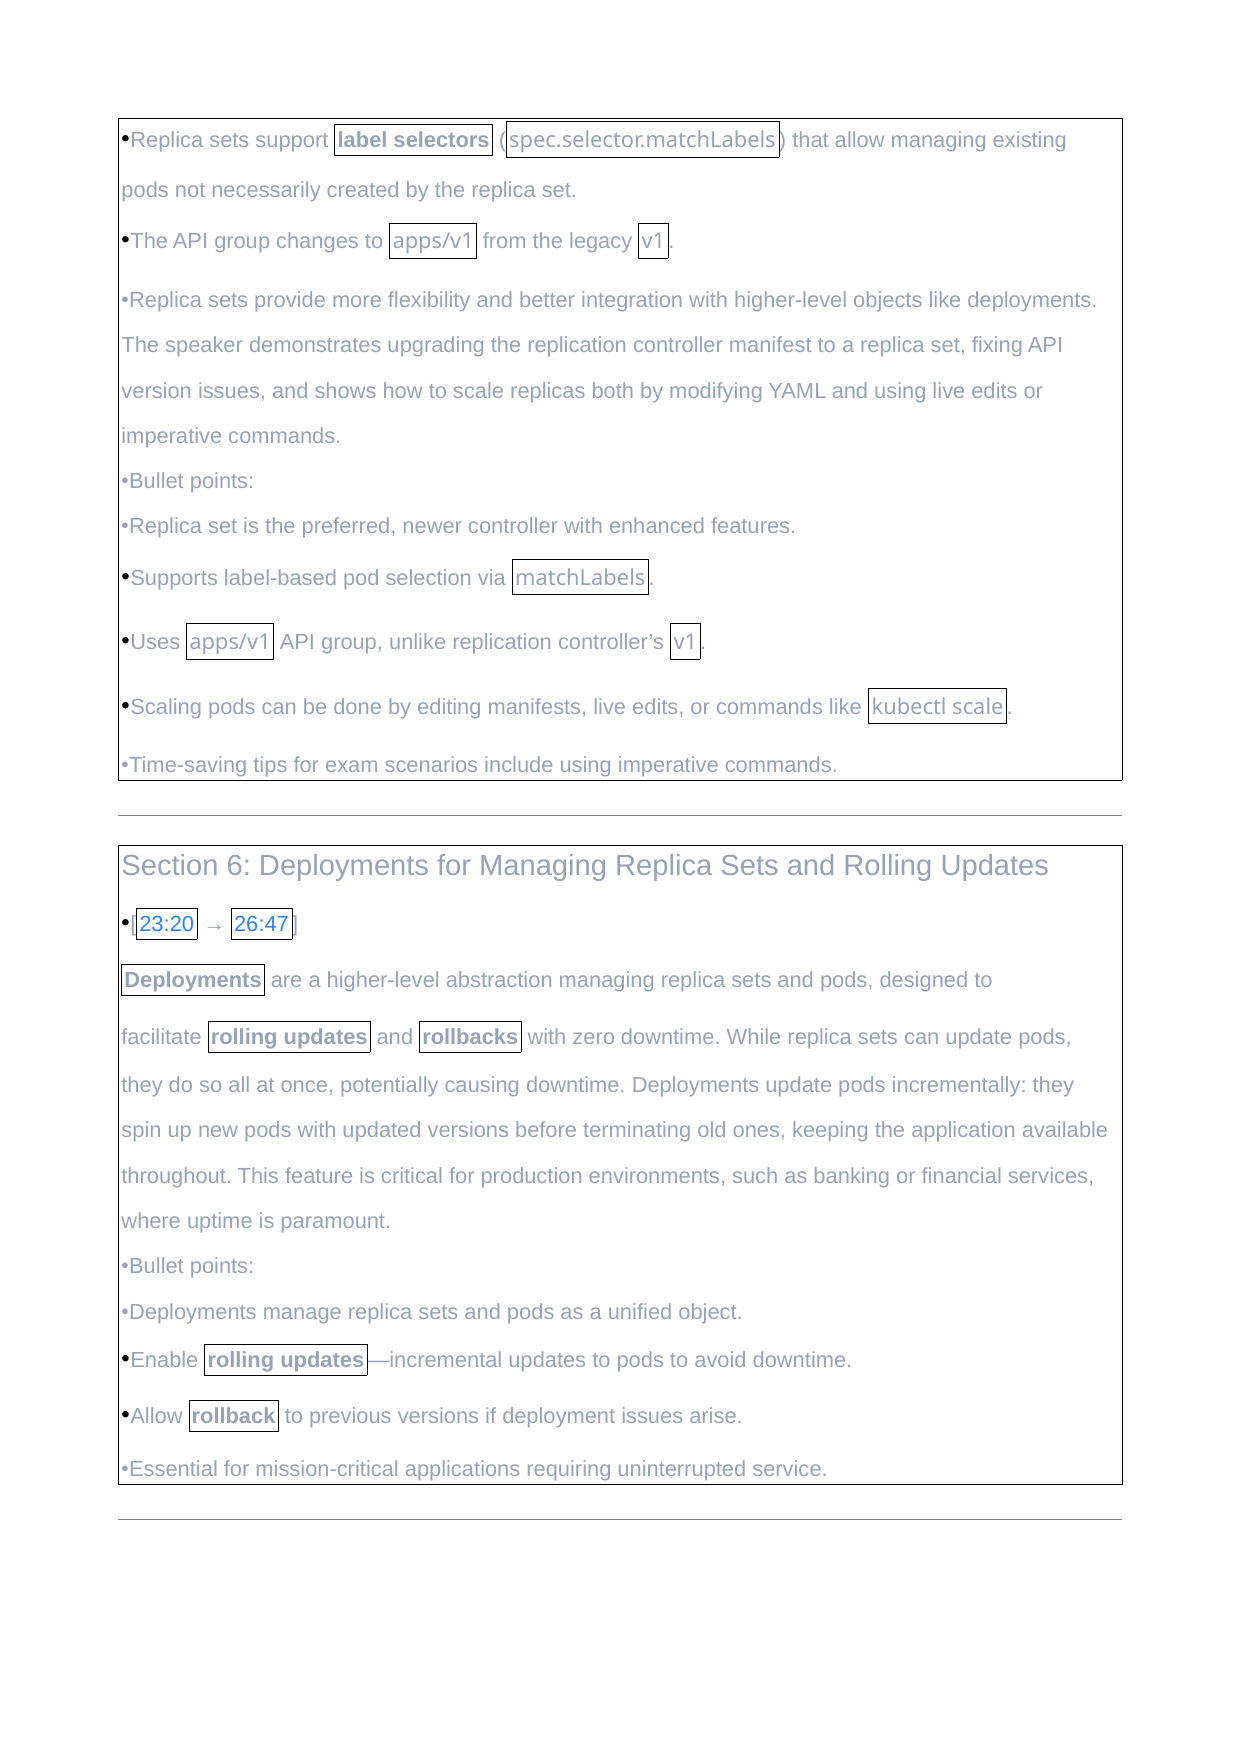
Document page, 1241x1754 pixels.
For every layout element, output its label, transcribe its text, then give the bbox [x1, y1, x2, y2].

text The speaker demonstrates upgrading the replication controller manifest to a replica set, fixing API version issues, and shows how to scale replicas both by modifying YAML and using live edits or imperative commands. [119, 329, 1122, 448]
list Replica set is the preferred, newer controller with enhanced features. [119, 510, 1122, 539]
subtitle Section 6: Deployments for Managing Replica Sets and Rolling Updates [119, 846, 1122, 881]
list The API group changes to apps/v1 from the legacy v1. [119, 219, 1122, 258]
list Replica sets provide more flexibility and better integration with higher-level objects like deployments. [119, 284, 1122, 312]
list Essential for mission-critical applications requiring uninterrupted service. [119, 1453, 1122, 1484]
list Time-saving tips for exam scenarios include using imperative commands. [119, 749, 1122, 780]
list Scaling pods can be done by editing manifests, live edits, or commands like kubectl scale. [119, 685, 1122, 723]
list Allow rollback to previous versions if deployment issues arise. [119, 1397, 1122, 1431]
list Bullet points: [119, 1250, 1122, 1278]
list [23:20 → 26:47] Deployments are a higher-level abstraction managing replica sets and pods, designed to facilitate rolling updates and rollbacks with zero downtime. While replica sets can update pods, they do so all at once, potentially causing downtime. Deployments update pods incrementally: they spin up new pods with updated versions before terminating old ones, keeping the application available throughout. This feature is critical for production environments, such as banking or financial services, where uptime is paramount. [119, 905, 1122, 1233]
list Enable rolling updates—incremental updates to pods to avoid downtime. [119, 1341, 1122, 1375]
list Replica sets support label selectors (spec.selector.matchLabels) that allow managing existing pods not necessarily created by the replica set. [119, 119, 1122, 202]
list Supports label-based pod selection via matchLabels. [119, 556, 1122, 594]
list Uses apps/v1 API group, unlike replication controller’s v1. [119, 620, 1122, 659]
list Deployments manage replica sets and pods as a unified object. [119, 1296, 1122, 1324]
list Bullet points: [119, 465, 1122, 493]
